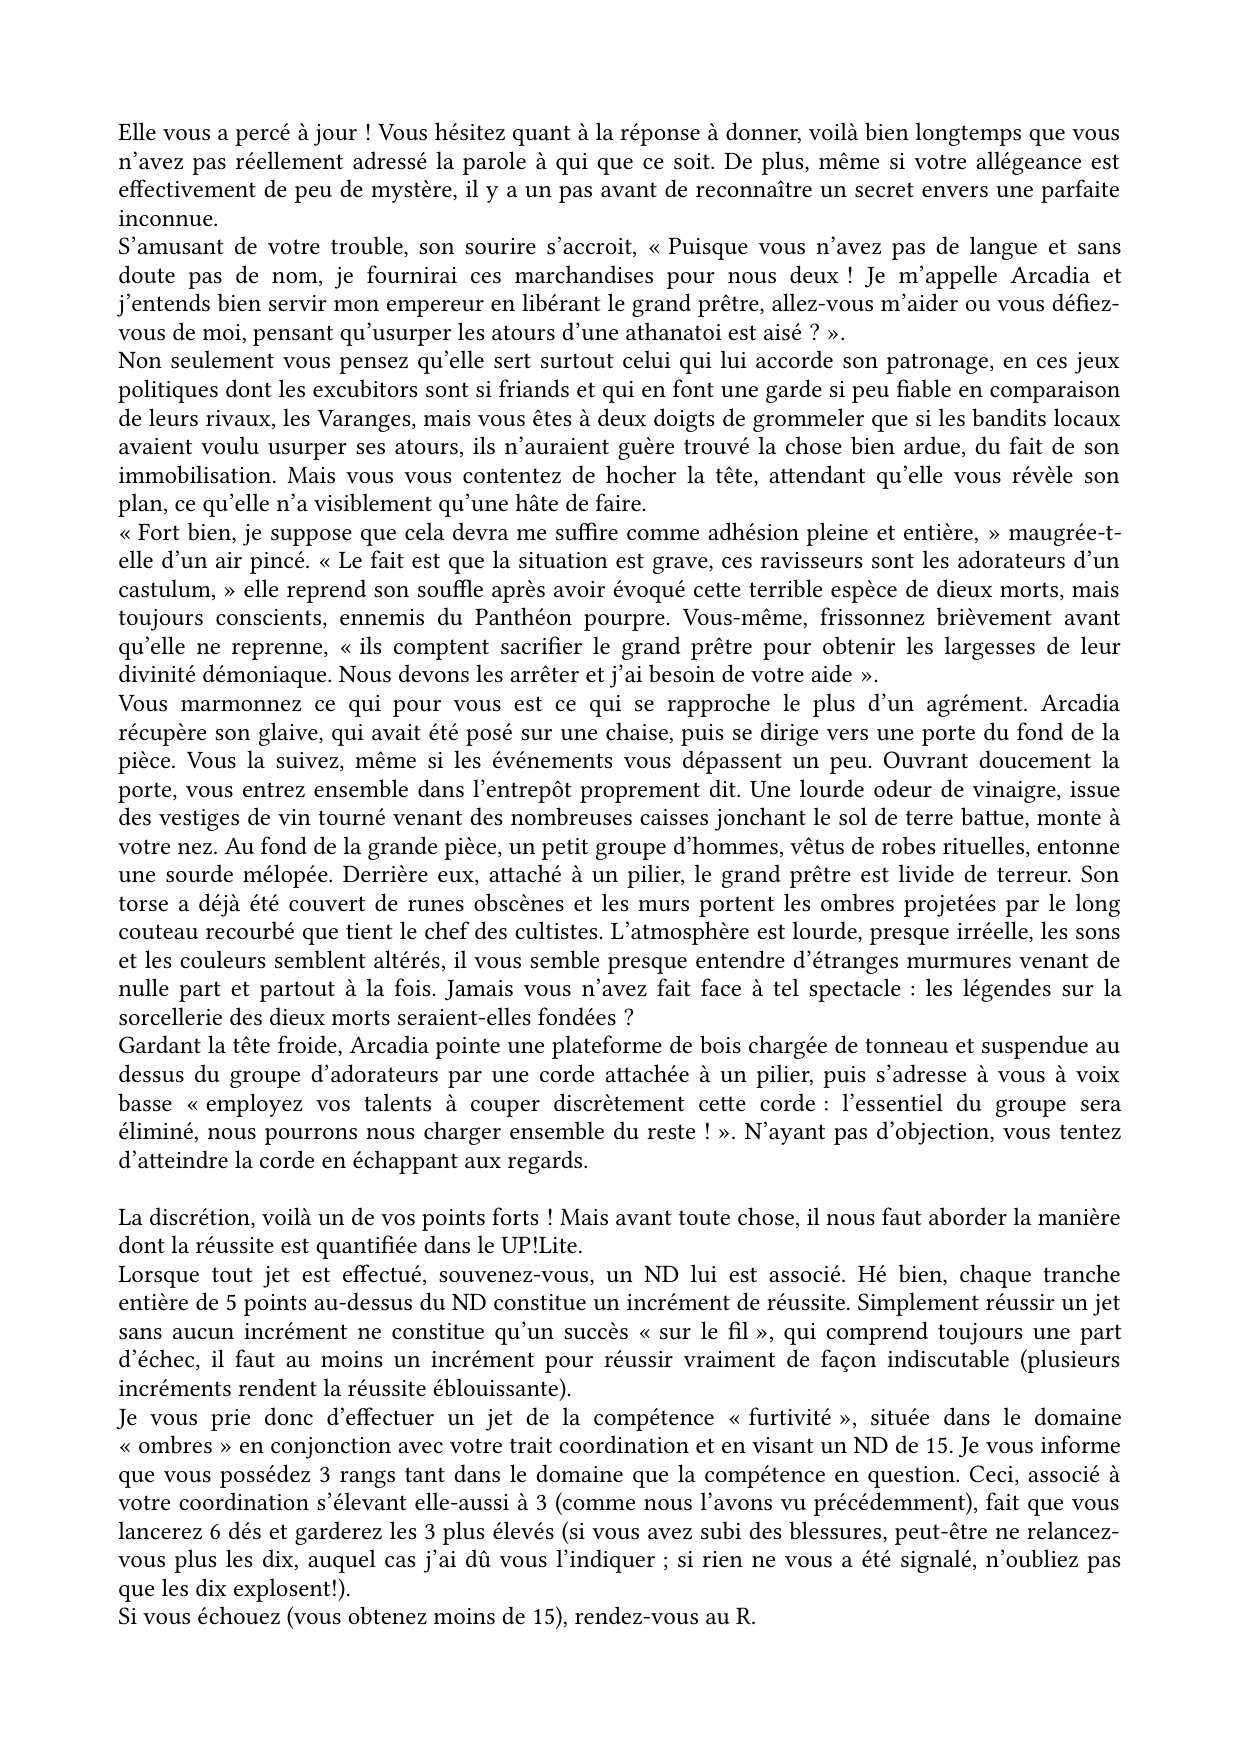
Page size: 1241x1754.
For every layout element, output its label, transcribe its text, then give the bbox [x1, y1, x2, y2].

text Je vous prie donc d’effectuer un jet de la compétence « furtivité », située dans le domaine « ombres » en conjonction avec votre trait coordination et en visant un ND de 15. Je vous informe que vous possédez 3 rangs tant dans le domaine que la compétence en question. Ceci, associé à votre coordination s’élevant elle-aussi à 3 (comme nous l’avons vu précédemment), fait que vous lancerez 6 dés et garderez les 3 plus élevés (si vous avez subi des blessures, peut-être ne relancez-vous plus les dix, auquel cas j’ai dû vous l’indiquer ; si rien ne vous a été signalé, n’oubliez pas que les dix explosent!). [118, 1402, 1122, 1602]
text Si vous échouez (vous obtenez moins de 15), rendez-vous au R. [118, 1602, 1122, 1631]
text Elle vous a percé à jour ! Vous hésitez quant à la réponse à donner, voilà bien longtemps que vous n’avez pas réellement adressé la parole à qui que ce soit. De plus, même si votre allégeance est effectivement de peu de mystère, il y a un pas avant de reconnaître un secret envers une parfaite inconnue. [118, 118, 1122, 232]
text S’amusant de votre trouble, son sourire s’accroit, « Puisque vous n’avez pas de langue et sans doute pas de nom, je fournirai ces marchandises pour nous deux ! Je m’appelle Arcadia et j’entends bien servir mon empereur en libérant le grand prêtre, allez-vous m’aider ou vous défiez-vous de moi, pensant qu’usurper les atours d’une athanatoi est aisé ? ». [118, 232, 1122, 346]
text Non seulement vous pensez qu’elle sert surtout celui qui lui accorde son patronage, en ces jeux politiques dont les excubitors sont si friands et qui en font une garde si peu fiable en comparaison de leurs rivaux, les Varanges, mais vous êtes à deux doigts de grommeler que si les bandits locaux avaient voulu usurper ses atours, ils n’auraient guère trouvé la chose bien ardue, du fait de son immobilisation. Mais vous vous contentez de hocher la tête, attendant qu’elle vous révèle son plan, ce qu’elle n’a visiblement qu’une hâte de faire. [118, 346, 1122, 518]
text « Fort bien, je suppose que cela devra me suffire comme adhésion pleine et entière, » maugrée-t-elle d’un air pincé. « Le fait est que la situation est grave, ces ravisseurs sont les adorateurs d’un castulum, » elle reprend son souffle après avoir évoqué cette terrible espèce de dieux morts, mais toujours conscients, ennemis du Panthéon pourpre. Vous-même, frissonnez brièvement avant qu’elle ne reprenne, « ils comptent sacrifier le grand prêtre pour obtenir les largesses de leur divinité démoniaque. Nous devons les arrêter et j’ai besoin de votre aide ». [118, 518, 1122, 689]
text Lorsque tout jet est effectué, souvenez-vous, un ND lui est associé. Hé bien, chaque tranche entière de 5 points au-dessus du ND constitue un incrément de réussite. Simplement réussir un jet sans aucun incrément ne constitue qu’un succès « sur le fil », qui comprend toujours une part d’échec, il faut au moins un incrément pour réussir vraiment de façon indiscutable (plusieurs incréments rendent la réussite éblouissante). [118, 1260, 1122, 1402]
text La discrétion, voilà un de vos points forts ! Mais avant toute chose, il nous faut aborder la manière dont la réussite est quantifiée dans le UP!Lite. [118, 1203, 1122, 1260]
text Vous marmonnez ce qui pour vous est ce qui se rapproche le plus d’un agrément. Arcadia récupère son glaive, qui avait été posé sur une chaise, puis se dirige vers une porte du fond de la pièce. Vous la suivez, même si les événements vous dépassent un peu. Ouvrant doucement la porte, vous entrez ensemble dans l’entrepôt proprement dit. Une lourde odeur de vinaigre, issue des vestiges de vin tourné venant des nombreuses caisses jonchant le sol de terre battue, monte à votre nez. Au fond de la grande pièce, un petit groupe d’hommes, vêtus de robes rituelles, entonne une sourde mélopée. Derrière eux, attaché à un pilier, le grand prêtre est livide de terreur. Son torse a déjà été couvert de runes obscènes et les murs portent les ombres projetées par le long couteau recourbé que tient le chef des cultistes. L’atmosphère est lourde, presque irréelle, les sons et les couleurs semblent altérés, il vous semble presque entendre d’étranges murmures venant de nulle part et partout à la fois. Jamais vous n’avez fait face à tel spectacle : les légendes sur la sorcellerie des dieux morts seraient-elles fondées ? [118, 689, 1122, 1031]
text Gardant la tête froide, Arcadia pointe une plateforme de bois chargée de tonneau et suspendue au dessus du groupe d’adorateurs par une corde attachée à un pilier, puis s’adresse à vous à voix basse « employez vos talents à couper discrètement cette corde : l’essentiel du groupe sera éliminé, nous pourrons nous charger ensemble du reste ! ». N’ayant pas d’objection, vous tentez d’atteindre la corde en échappant aux regards. [118, 1031, 1122, 1174]
